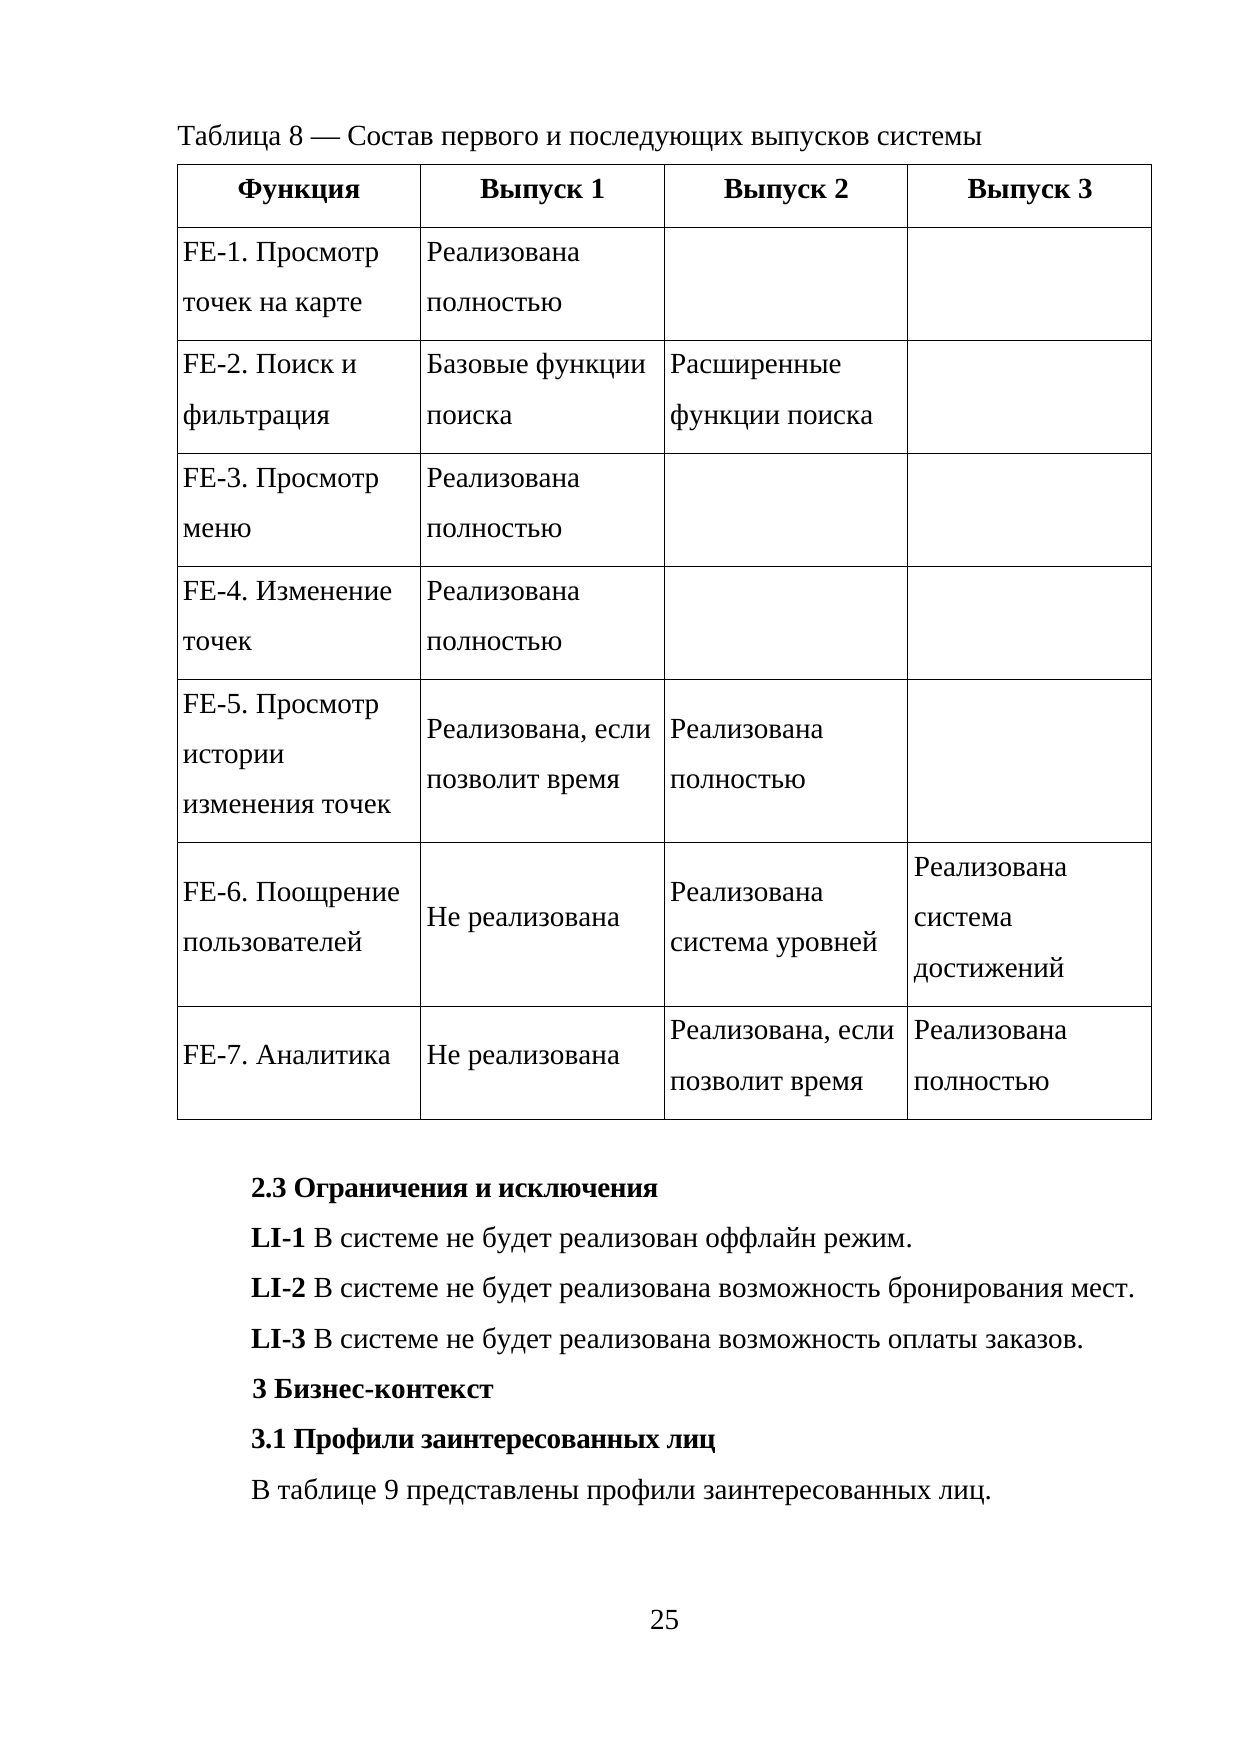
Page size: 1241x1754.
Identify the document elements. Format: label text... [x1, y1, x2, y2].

table_cell Реализована, если позволит время [665, 1007, 907, 1119]
text LI-1 В системе не будет реализован оффлайн режим. [177, 1220, 1152, 1254]
table_cell [908, 680, 1151, 842]
table_cell Реализована полностью [421, 454, 664, 566]
subtitle Профили заинтересованных лиц [177, 1422, 1152, 1455]
table_cell FE-6. Поощрение пользователей [178, 843, 420, 1006]
table_header Выпуск 3 [908, 165, 1151, 227]
table_cell [665, 454, 907, 566]
table_cell Реализована система достижений [908, 843, 1151, 1006]
table_cell Реализована, если позволит время [421, 680, 664, 842]
table_header Выпуск 2 [665, 165, 907, 227]
table_cell Расширенные функции поиска [665, 341, 907, 453]
table_header Функция [178, 165, 420, 227]
table_cell [908, 228, 1151, 340]
table_cell Реализована полностью [665, 680, 907, 842]
table_header Выпуск 1 [421, 165, 664, 227]
table_cell FE-4. Изменение точек [178, 567, 420, 679]
table_cell [908, 454, 1151, 566]
table_cell FE-7. Аналитика [178, 1007, 420, 1119]
text Таблица 8 — Состав первого и последующих выпусков системы [177, 118, 1152, 152]
table_cell [665, 567, 907, 679]
table_cell FE-3. Просмотр меню [178, 454, 420, 566]
table_cell [665, 228, 907, 340]
table_cell FE-1. Просмотр точек на карте [178, 228, 420, 340]
table_cell Реализована полностью [421, 567, 664, 679]
table_cell Реализована система уровней [665, 843, 907, 1006]
table_cell Не реализована [421, 1007, 664, 1119]
table_cell Реализована полностью [421, 228, 664, 340]
text В таблице 9 представлены профили заинтересованных лиц. [177, 1472, 1152, 1505]
text LI-3 В системе не будет реализована возможность оплаты заказов. [177, 1321, 1152, 1354]
subtitle Бизнес-контекст [252, 1371, 1152, 1405]
table_cell Реализована полностью [908, 1007, 1151, 1119]
table_cell FE-2. Поиск и фильтрация [178, 341, 420, 453]
text LI-2 В системе не будет реализована возможность бронирования мест. [177, 1271, 1152, 1304]
table_cell Базовые функции поиска [421, 341, 664, 453]
table_cell FE-5. Просмотр истории изменения точек [178, 680, 420, 842]
table_cell [908, 341, 1151, 453]
subtitle Ограничения и исключения [177, 1170, 1152, 1203]
table_cell Не реализована [421, 843, 664, 1006]
table_cell [908, 567, 1151, 679]
